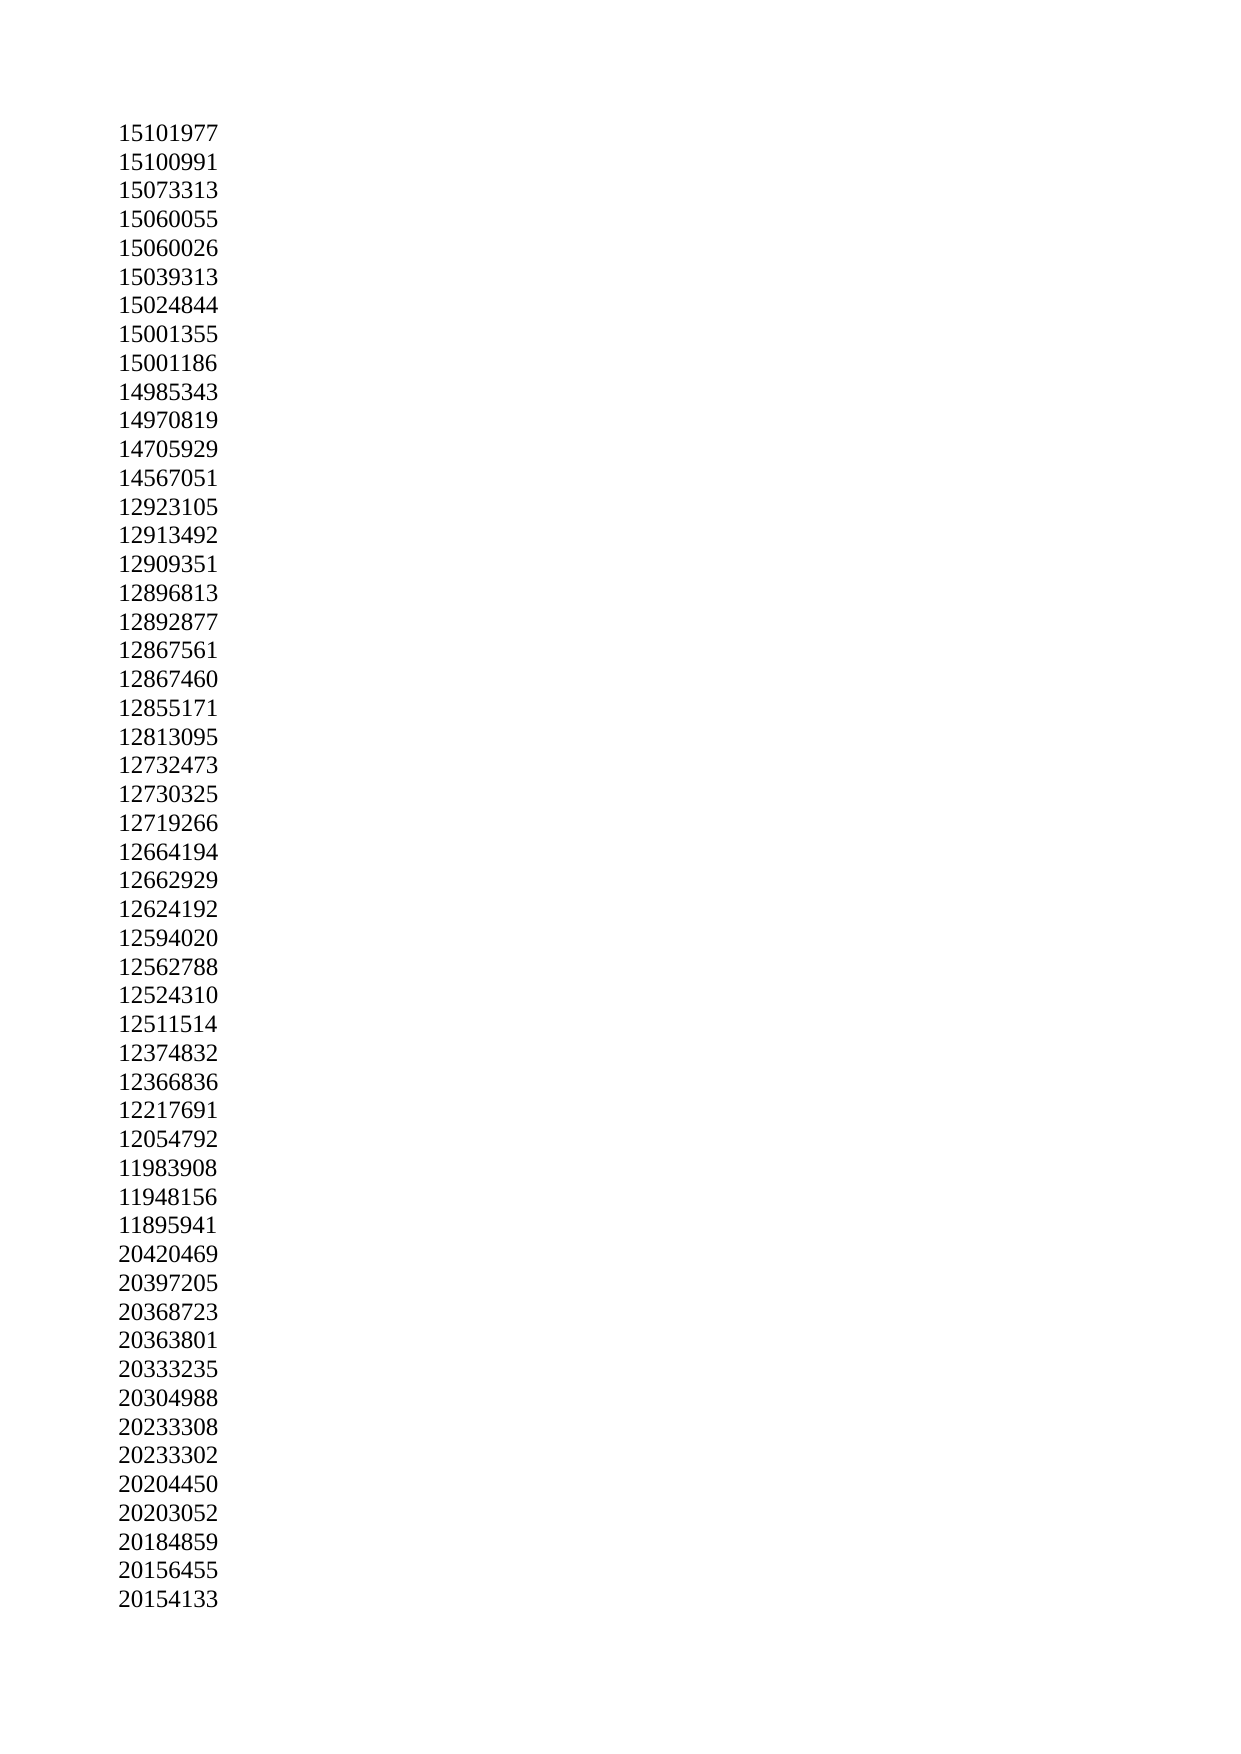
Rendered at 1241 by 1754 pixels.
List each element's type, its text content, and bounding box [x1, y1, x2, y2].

text 12562788 [118, 952, 1122, 981]
text 15039313 [118, 262, 1122, 291]
text 15100991 [118, 147, 1122, 176]
text 20233308 [118, 1412, 1122, 1441]
text 12909351 [118, 549, 1122, 578]
text 12054792 [118, 1124, 1122, 1153]
text 12719266 [118, 808, 1122, 837]
text 14705929 [118, 434, 1122, 463]
text 12730325 [118, 779, 1122, 808]
text 12524310 [118, 981, 1122, 1009]
text 15060055 [118, 204, 1122, 233]
text 15001355 [118, 319, 1122, 348]
text 12913492 [118, 521, 1122, 549]
text 20203052 [118, 1498, 1122, 1527]
text 14985343 [118, 377, 1122, 406]
text 20397205 [118, 1268, 1122, 1297]
text 12662929 [118, 866, 1122, 894]
text 12366836 [118, 1067, 1122, 1096]
text 20333235 [118, 1354, 1122, 1383]
text 12867460 [118, 664, 1122, 693]
text 12624192 [118, 894, 1122, 923]
text 20304988 [118, 1383, 1122, 1412]
text 12217691 [118, 1096, 1122, 1124]
text 15024844 [118, 291, 1122, 319]
text 12896813 [118, 578, 1122, 607]
text 15101977 [118, 118, 1122, 147]
text 15060026 [118, 233, 1122, 262]
text 12374832 [118, 1038, 1122, 1067]
text 12511514 [118, 1009, 1122, 1038]
text 12594020 [118, 923, 1122, 952]
text 12855171 [118, 693, 1122, 722]
text 12892877 [118, 607, 1122, 636]
text 20368723 [118, 1297, 1122, 1326]
text 11895941 [118, 1211, 1122, 1239]
text 20233302 [118, 1441, 1122, 1469]
text 20204450 [118, 1469, 1122, 1498]
text 11983908 [118, 1153, 1122, 1182]
text 20154133 [118, 1584, 1122, 1613]
text 14567051 [118, 463, 1122, 492]
text 15073313 [118, 176, 1122, 204]
text 11948156 [118, 1182, 1122, 1211]
text 20363801 [118, 1326, 1122, 1354]
text 20184859 [118, 1527, 1122, 1556]
text 12923105 [118, 492, 1122, 521]
text 12732473 [118, 751, 1122, 779]
text 20420469 [118, 1239, 1122, 1268]
text 20156455 [118, 1556, 1122, 1584]
text 12813095 [118, 722, 1122, 751]
text 15001186 [118, 348, 1122, 377]
text 14970819 [118, 406, 1122, 434]
text 12664194 [118, 837, 1122, 866]
text 12867561 [118, 636, 1122, 664]
